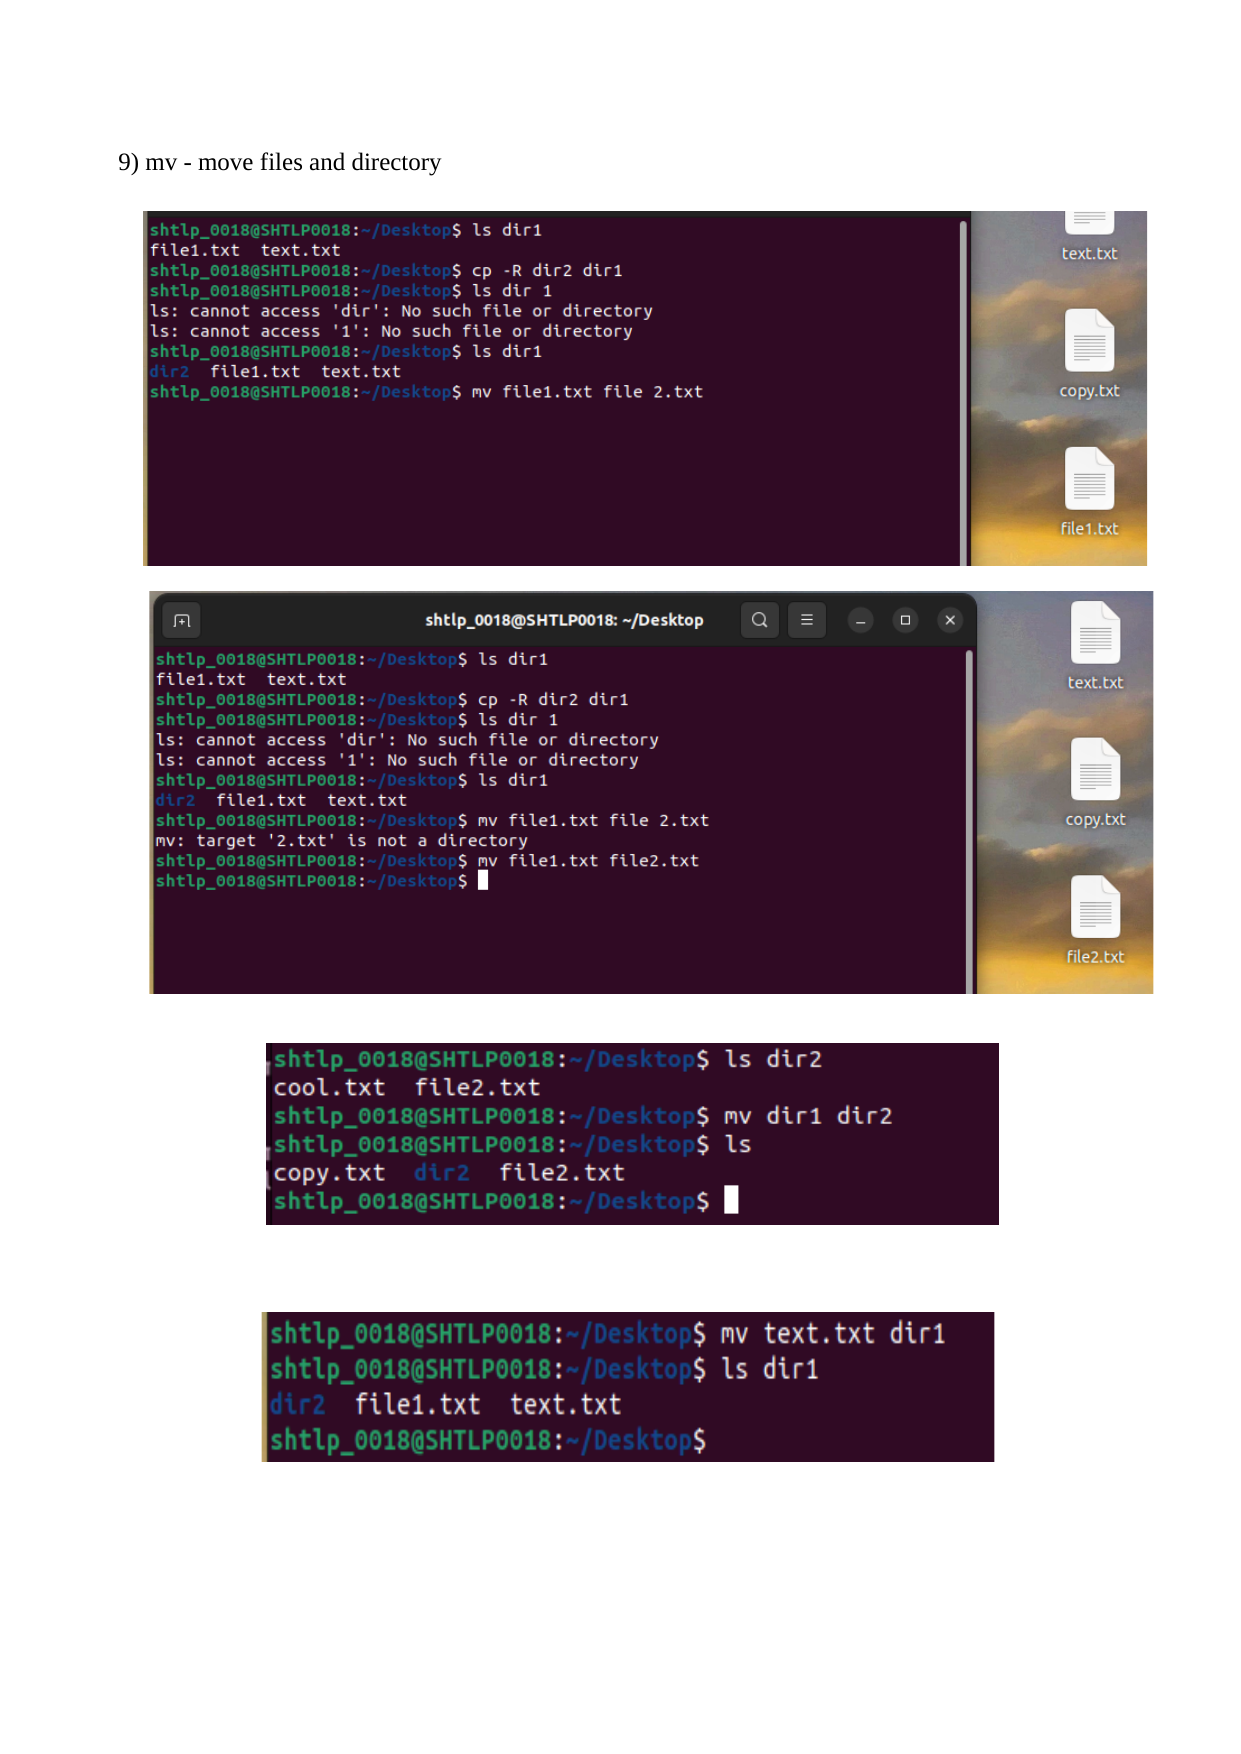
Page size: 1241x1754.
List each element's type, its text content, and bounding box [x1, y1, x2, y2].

text 9) mv - move files and directory [118, 147, 1122, 176]
picture [266, 1043, 999, 1225]
picture [261, 1312, 995, 1462]
picture [149, 591, 1154, 994]
picture [143, 211, 1148, 566]
